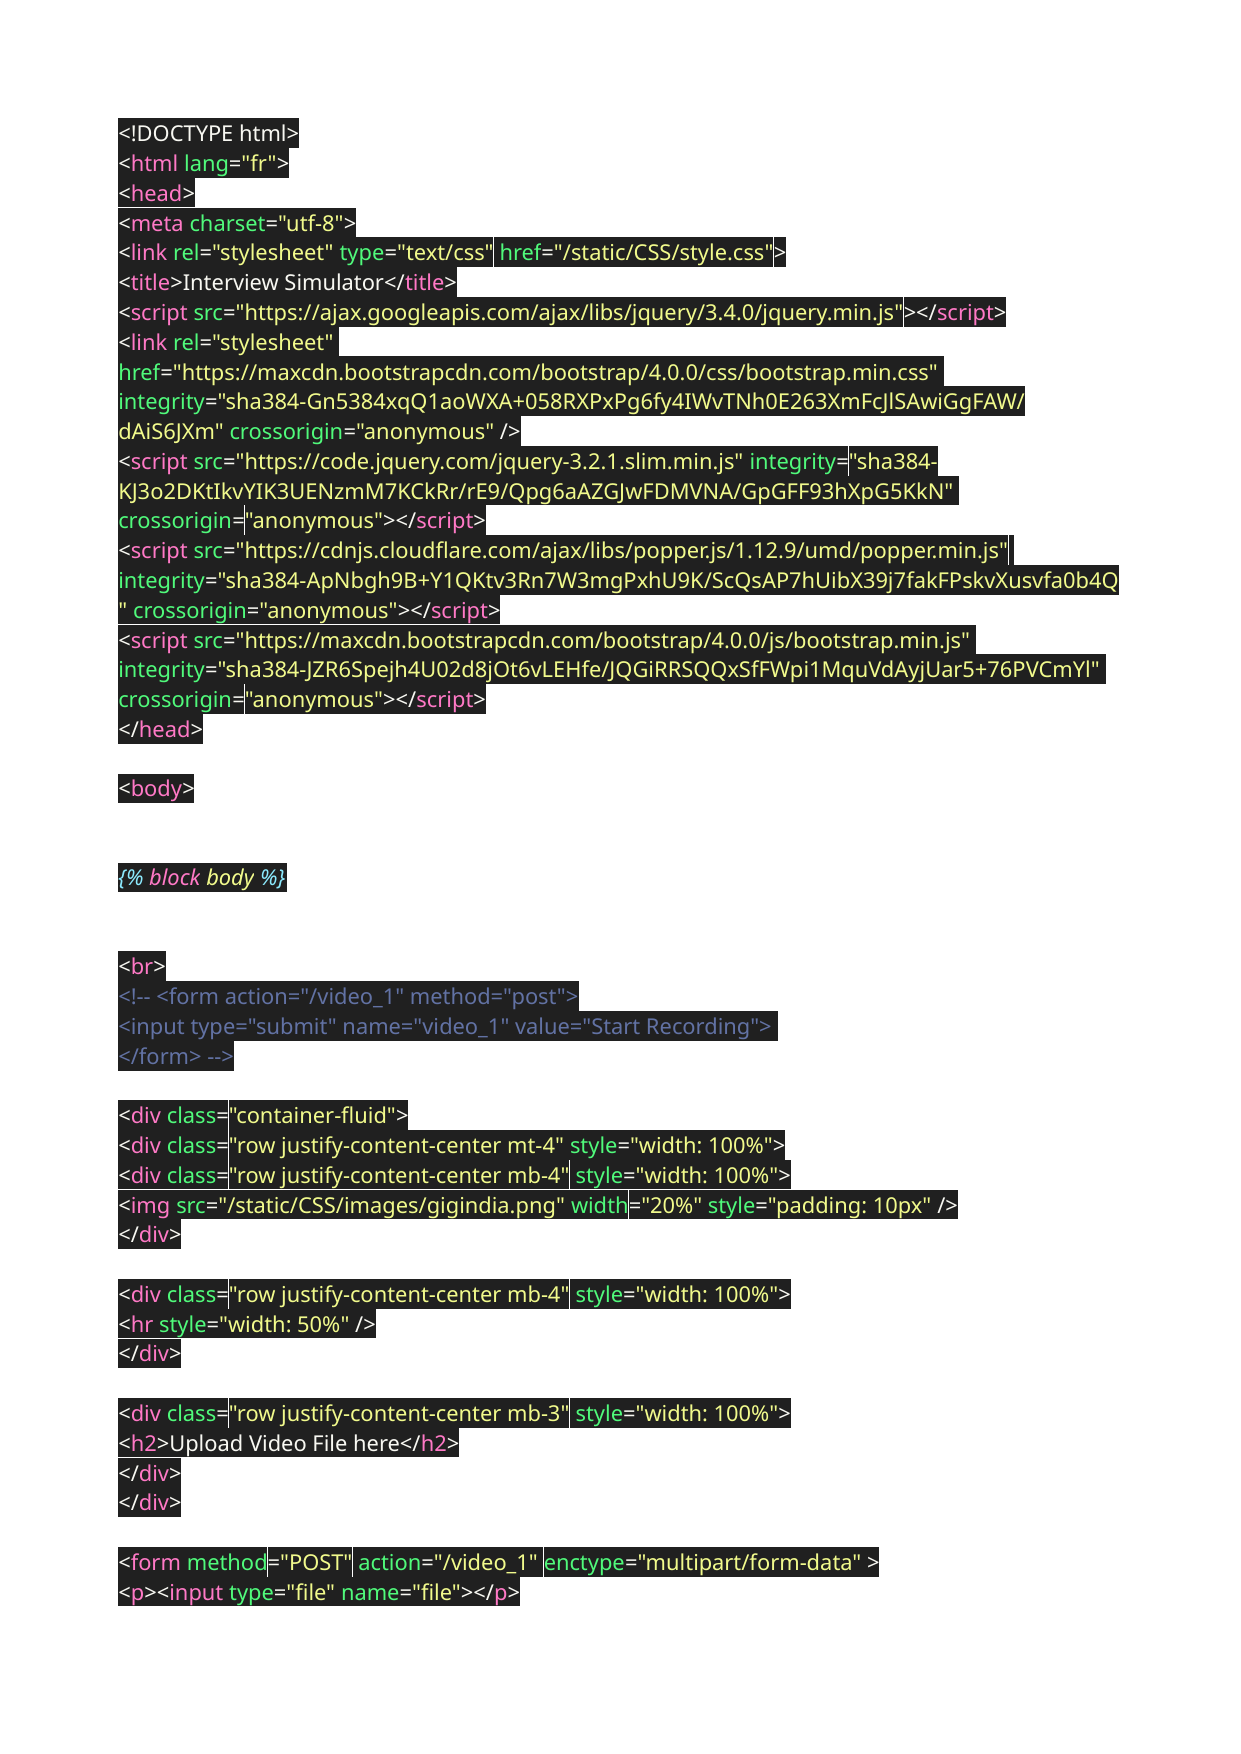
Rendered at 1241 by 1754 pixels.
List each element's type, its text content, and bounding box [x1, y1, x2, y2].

text <script src="https://code.jquery.com/jquery-3.2.1.slim.min.js" integrity="sha384-KJ3o2DKtIkvYIK3UENzmM7KCkRr/rE9/Qpg6aAZGJwFDMVNA/GpGFF93hXpG5KkN" crossorigin="anonymous"></script> [118, 446, 1122, 535]
text <!DOCTYPE html> [118, 118, 1122, 148]
text </div> [118, 1487, 1122, 1517]
text <div class="row justify-content-center mb-4" style="width: 100%"> [118, 1279, 1122, 1309]
text <form method="POST" action="/video_1" enctype="multipart/form-data" > [118, 1547, 1122, 1577]
text <p><input type="file" name="file"></p> [118, 1577, 1122, 1606]
text <div class="row justify-content-center mb-3" style="width: 100%"> [118, 1398, 1122, 1428]
text </div> [118, 1338, 1122, 1368]
text <body> [118, 773, 1122, 803]
text <title>Interview Simulator</title> [118, 267, 1122, 297]
text <div class="container-fluid"> [118, 1100, 1122, 1130]
text <img src="/static/CSS/images/gigindia.png" width="20%" style="padding: 10px" /> [118, 1189, 1122, 1219]
text <head> [118, 178, 1122, 207]
text <input type="submit" name="video_1" value="Start Recording"> [118, 1011, 1122, 1041]
text <br> [118, 951, 1122, 981]
text <script src="https://cdnjs.cloudflare.com/ajax/libs/popper.js/1.12.9/umd/popper.min.js" integrity="sha384-ApNbgh9B+Y1QKtv3Rn7W3mgPxhU9K/ScQsAP7hUibX39j7fakFPskvXusvfa0b4Q" crossorigin="anonymous"></script> [118, 535, 1122, 624]
text </head> [118, 714, 1122, 744]
text <!-- <form action="/video_1" method="post"> [118, 981, 1122, 1011]
text <div class="row justify-content-center mb-4" style="width: 100%"> [118, 1160, 1122, 1189]
text <meta charset="utf-8"> [118, 207, 1122, 237]
text <link rel="stylesheet" type="text/css" href="/static/CSS/style.css"> [118, 237, 1122, 267]
text </form> --> [118, 1041, 1122, 1071]
text <hr style="width: 50%" /> [118, 1309, 1122, 1338]
text </div> [118, 1457, 1122, 1487]
text <script src="https://ajax.googleapis.com/ajax/libs/jquery/3.4.0/jquery.min.js"></script> [118, 297, 1122, 327]
text <h2>Upload Video File here</h2> [118, 1428, 1122, 1457]
text </div> [118, 1219, 1122, 1249]
text <html lang="fr"> [118, 148, 1122, 178]
text <link rel="stylesheet" href="https://maxcdn.bootstrapcdn.com/bootstrap/4.0.0/css/bootstrap.min.css" integrity="sha384-Gn5384xqQ1aoWXA+058RXPxPg6fy4IWvTNh0E263XmFcJlSAwiGgFAW/dAiS6JXm" crossorigin="anonymous" /> [118, 327, 1122, 446]
text <div class="row justify-content-center mt-4" style="width: 100%"> [118, 1130, 1122, 1160]
text {% block body %} [118, 862, 1122, 892]
text <script src="https://maxcdn.bootstrapcdn.com/bootstrap/4.0.0/js/bootstrap.min.js" integrity="sha384-JZR6Spejh4U02d8jOt6vLEHfe/JQGiRRSQQxSfFWpi1MquVdAyjUar5+76PVCmYl" crossorigin="anonymous"></script> [118, 624, 1122, 714]
